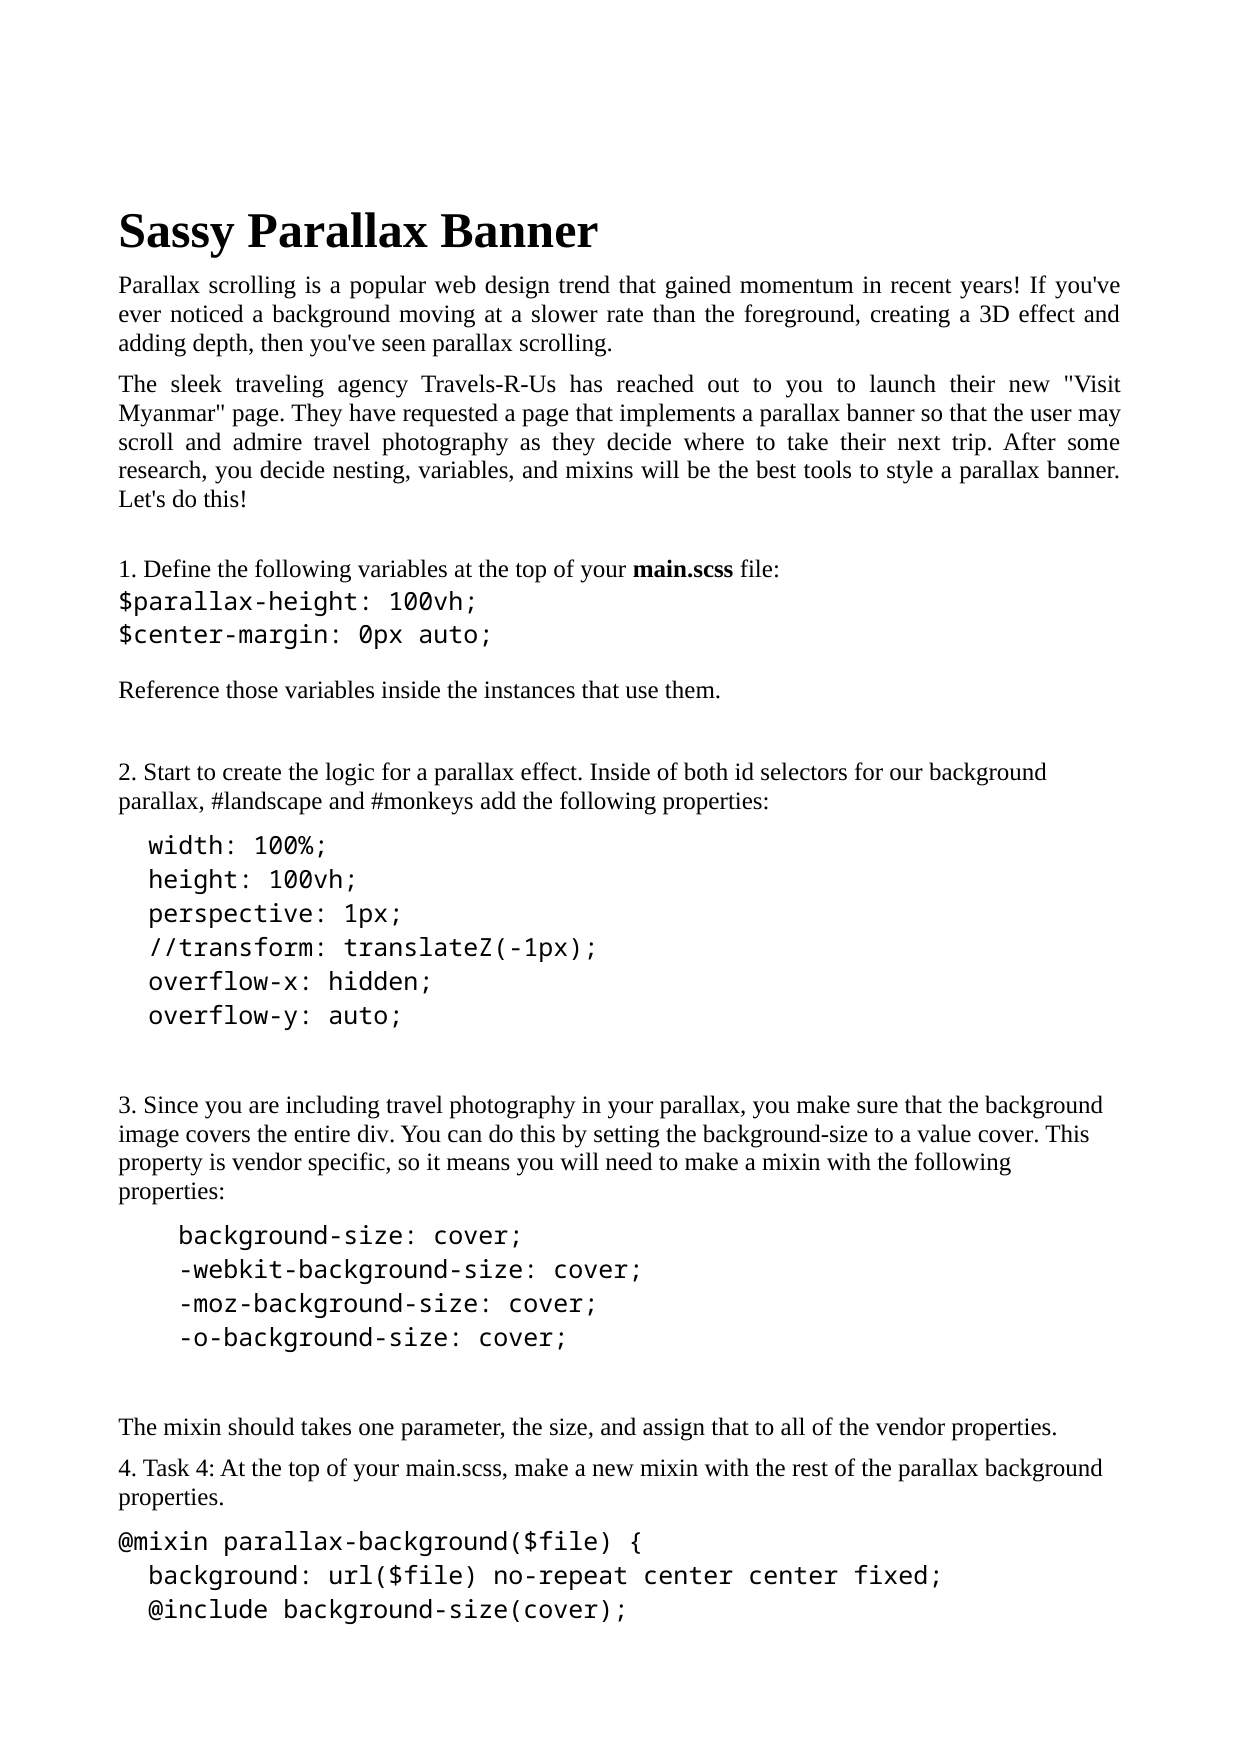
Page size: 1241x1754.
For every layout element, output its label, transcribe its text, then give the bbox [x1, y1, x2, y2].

text //transform: translateZ(-1px); [118, 929, 1122, 964]
subtitle Sassy Parallax Banner [118, 201, 1122, 258]
text @mixin parallax-background($file) { [118, 1523, 1122, 1557]
text -moz-background-size: cover; [118, 1286, 1122, 1320]
text background: url($file) no-repeat center center fixed; [118, 1557, 1122, 1591]
text -o-background-size: cover; [118, 1320, 1122, 1354]
text Reference those variables inside the instances that use them. [118, 675, 1122, 704]
text @include background-size(cover); [118, 1591, 1122, 1625]
text overflow-x: hidden; [118, 964, 1122, 998]
text 2. Start to create the logic for a parallax effect. Inside of both id selectors for our background parallax, #landscape and #monkeys add the following properties: [118, 757, 1122, 815]
text 3. Since you are including travel photography in your parallax, you make sure that the background image covers the entire div. You can do this by setting the background-size to a value cover. This property is vendor specific, so it means you will need to make a mixin with the following properties: [118, 1090, 1122, 1205]
text perspective: 1px; [118, 896, 1122, 929]
text -webkit-background-size: cover; [118, 1252, 1122, 1286]
text $parallax-height: 100vh; [118, 583, 1122, 617]
text height: 100vh; [118, 861, 1122, 896]
text Parallax scrolling is a popular web design trend that gained momentum in recent years! If you've ever noticed a background moving at a slower rate than the foreground, creating a 3D effect and adding depth, then you've seen parallax scrolling. [118, 271, 1122, 357]
text 1. Define the following variables at the top of your main.scss file: [118, 554, 1122, 583]
text width: 100%; [118, 827, 1122, 861]
text The mixin should takes one parameter, the size, and assign that to all of the vendor properties. [118, 1412, 1122, 1441]
text overflow-y: auto; [118, 998, 1122, 1032]
text $center-margin: 0px auto; [118, 617, 1122, 651]
text The sleek traveling agency Travels-R-Us has reached out to you to launch their new "Visit Myanmar" page. They have requested a page that implements a parallax banner so that the user may scroll and admire travel photography as they decide where to take their next trip. After some research, you decide nesting, variables, and mixins will be the best tools to style a parallax banner. Let's do this! [118, 369, 1122, 513]
text 4. Task 4: At the top of your main.scss, make a new mixin with the rest of the parallax background properties. [118, 1453, 1122, 1511]
text background-size: cover; [118, 1217, 1122, 1252]
